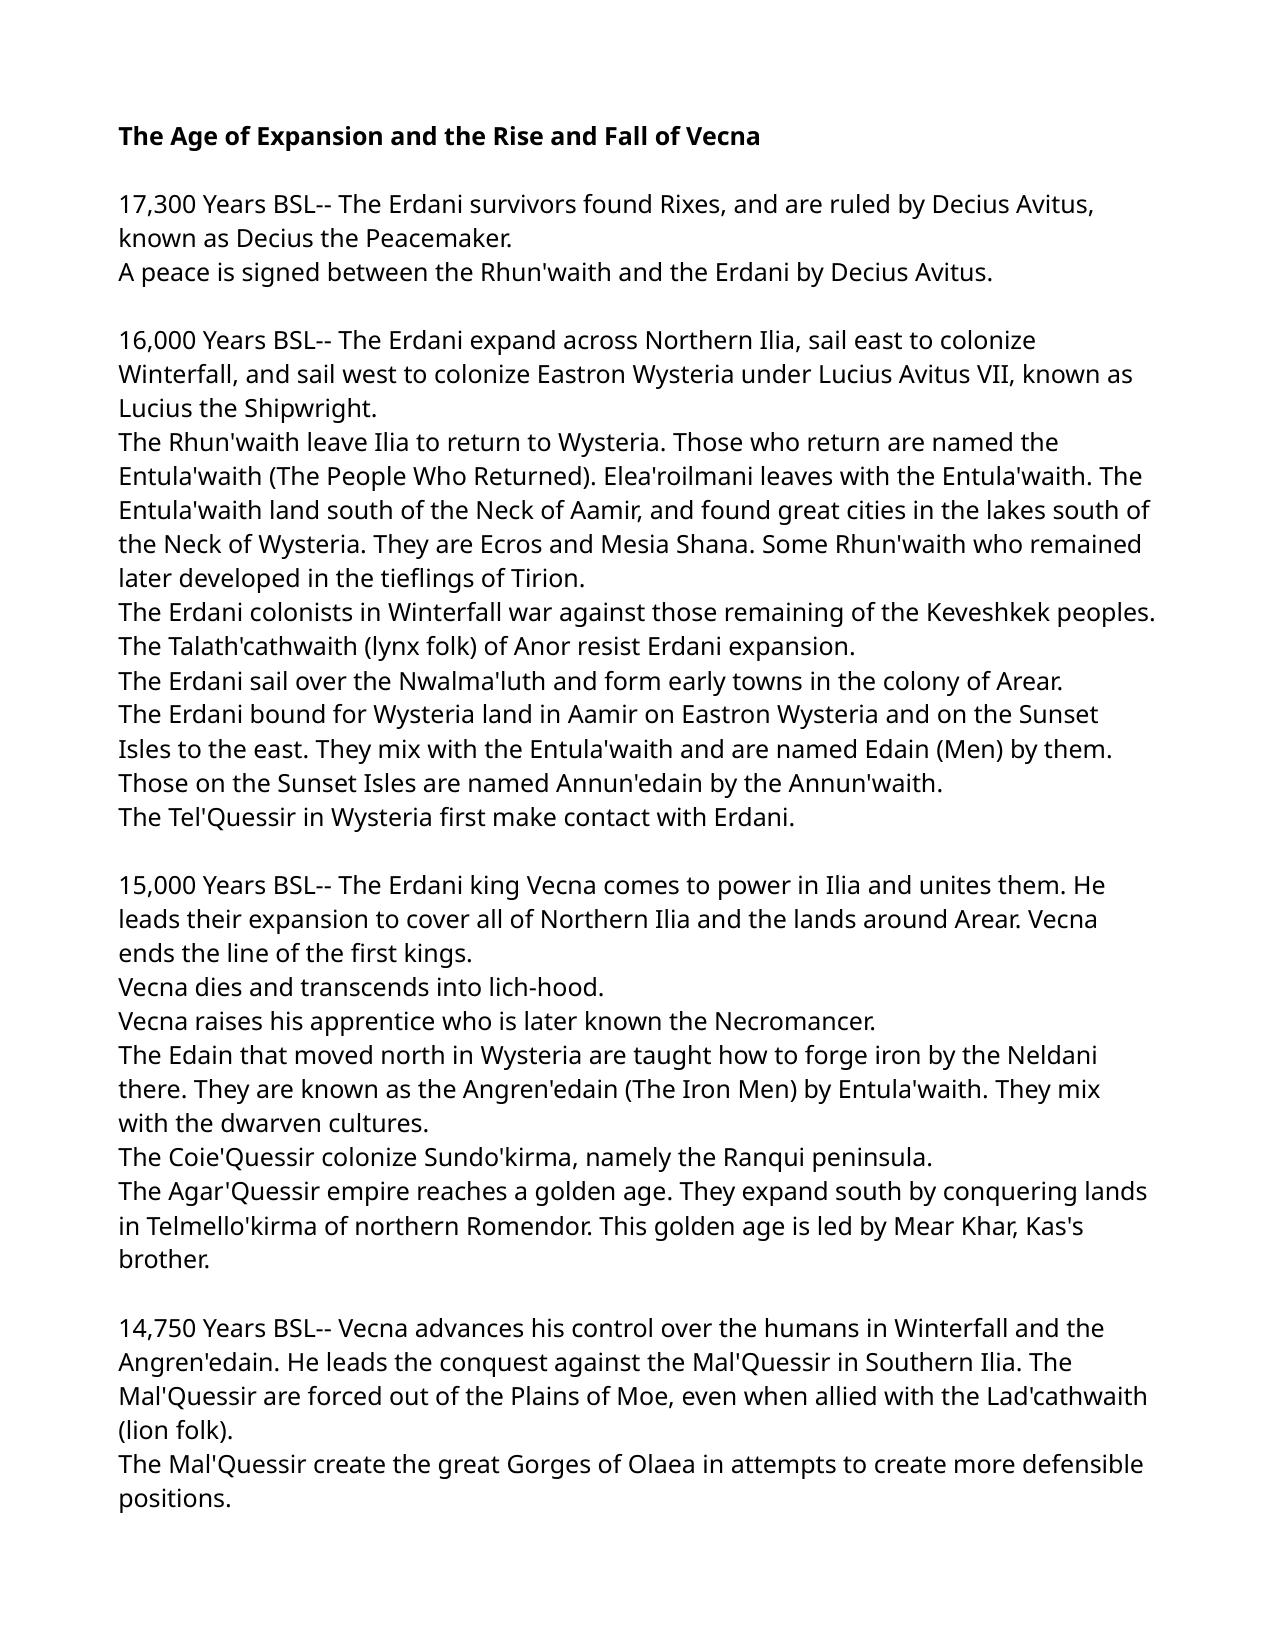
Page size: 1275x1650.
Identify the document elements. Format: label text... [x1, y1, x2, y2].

text 14,750 Years BSL-- Vecna advances his control over the humans in Winterfall and the Angren'edain. He leads the conquest against the Mal'Quessir in Southern Ilia. The Mal'Quessir are forced out of the Plains of Moe, even when allied with the Lad'cathwaith (lion folk). [118, 1310, 1157, 1447]
text The Mal'Quessir create the great Gorges of Olaea in attempts to create more defensible positions. [118, 1447, 1157, 1515]
text A peace is signed between the Rhun'waith and the Erdani by Decius Avitus. [118, 254, 1157, 288]
text Vecna dies and transcends into lich-hood. [118, 970, 1157, 1004]
text The Erdani sail over the Nwalma'luth and form early towns in the colony of Arear. [118, 663, 1157, 697]
text The Tel'Quessir in Wysteria first make contact with Erdani. [118, 799, 1157, 833]
text The Erdani colonists in Winterfall war against those remaining of the Keveshkek peoples. [118, 595, 1157, 629]
text 17,300 Years BSL-- The Erdani survivors found Rixes, and are ruled by Decius Avitus, known as Decius the Peacemaker. [118, 186, 1157, 254]
text 16,000 Years BSL-- The Erdani expand across Northern Ilia, sail east to colonize Winterfall, and sail west to colonize Eastron Wysteria under Lucius Avitus VII, known as Lucius the Shipwright. [118, 322, 1157, 425]
text The Edain that moved north in Wysteria are taught how to forge iron by the Neldani there. They are known as the Angren'edain (The Iron Men) by Entula'waith. They mix with the dwarven cultures. [118, 1038, 1157, 1140]
text Vecna raises his apprentice who is later known the Necromancer. [118, 1004, 1157, 1038]
text The Age of Expansion and the Rise and Fall of Vecna [118, 118, 1157, 152]
text The Rhun'waith leave Ilia to return to Wysteria. Those who return are named the Entula'waith (The People Who Returned). Elea'roilmani leaves with the Entula'waith. The Entula'waith land south of the Neck of Aamir, and found great cities in the lakes south of the Neck of Wysteria. They are Ecros and Mesia Shana. Some Rhun'waith who remained later developed in the tieflings of Tirion. [118, 425, 1157, 595]
text The Erdani bound for Wysteria land in Aamir on Eastron Wysteria and on the Sunset Isles to the east. They mix with the Entula'waith and are named Edain (Men) by them. Those on the Sunset Isles are named Annun'edain by the Annun'waith. [118, 697, 1157, 799]
text 15,000 Years BSL-- The Erdani king Vecna comes to power in Ilia and unites them. He leads their expansion to cover all of Northern Ilia and the lands around Arear. Vecna ends the line of the first kings. [118, 867, 1157, 970]
text The Agar'Quessir empire reaches a golden age. They expand south by conquering lands in Telmello'kirma of northern Romendor. This golden age is led by Mear Khar, Kas's brother. [118, 1174, 1157, 1276]
text The Coie'Quessir colonize Sundo'kirma, namely the Ranqui peninsula. [118, 1140, 1157, 1174]
text The Talath'cathwaith (lynx folk) of Anor resist Erdani expansion. [118, 629, 1157, 663]
